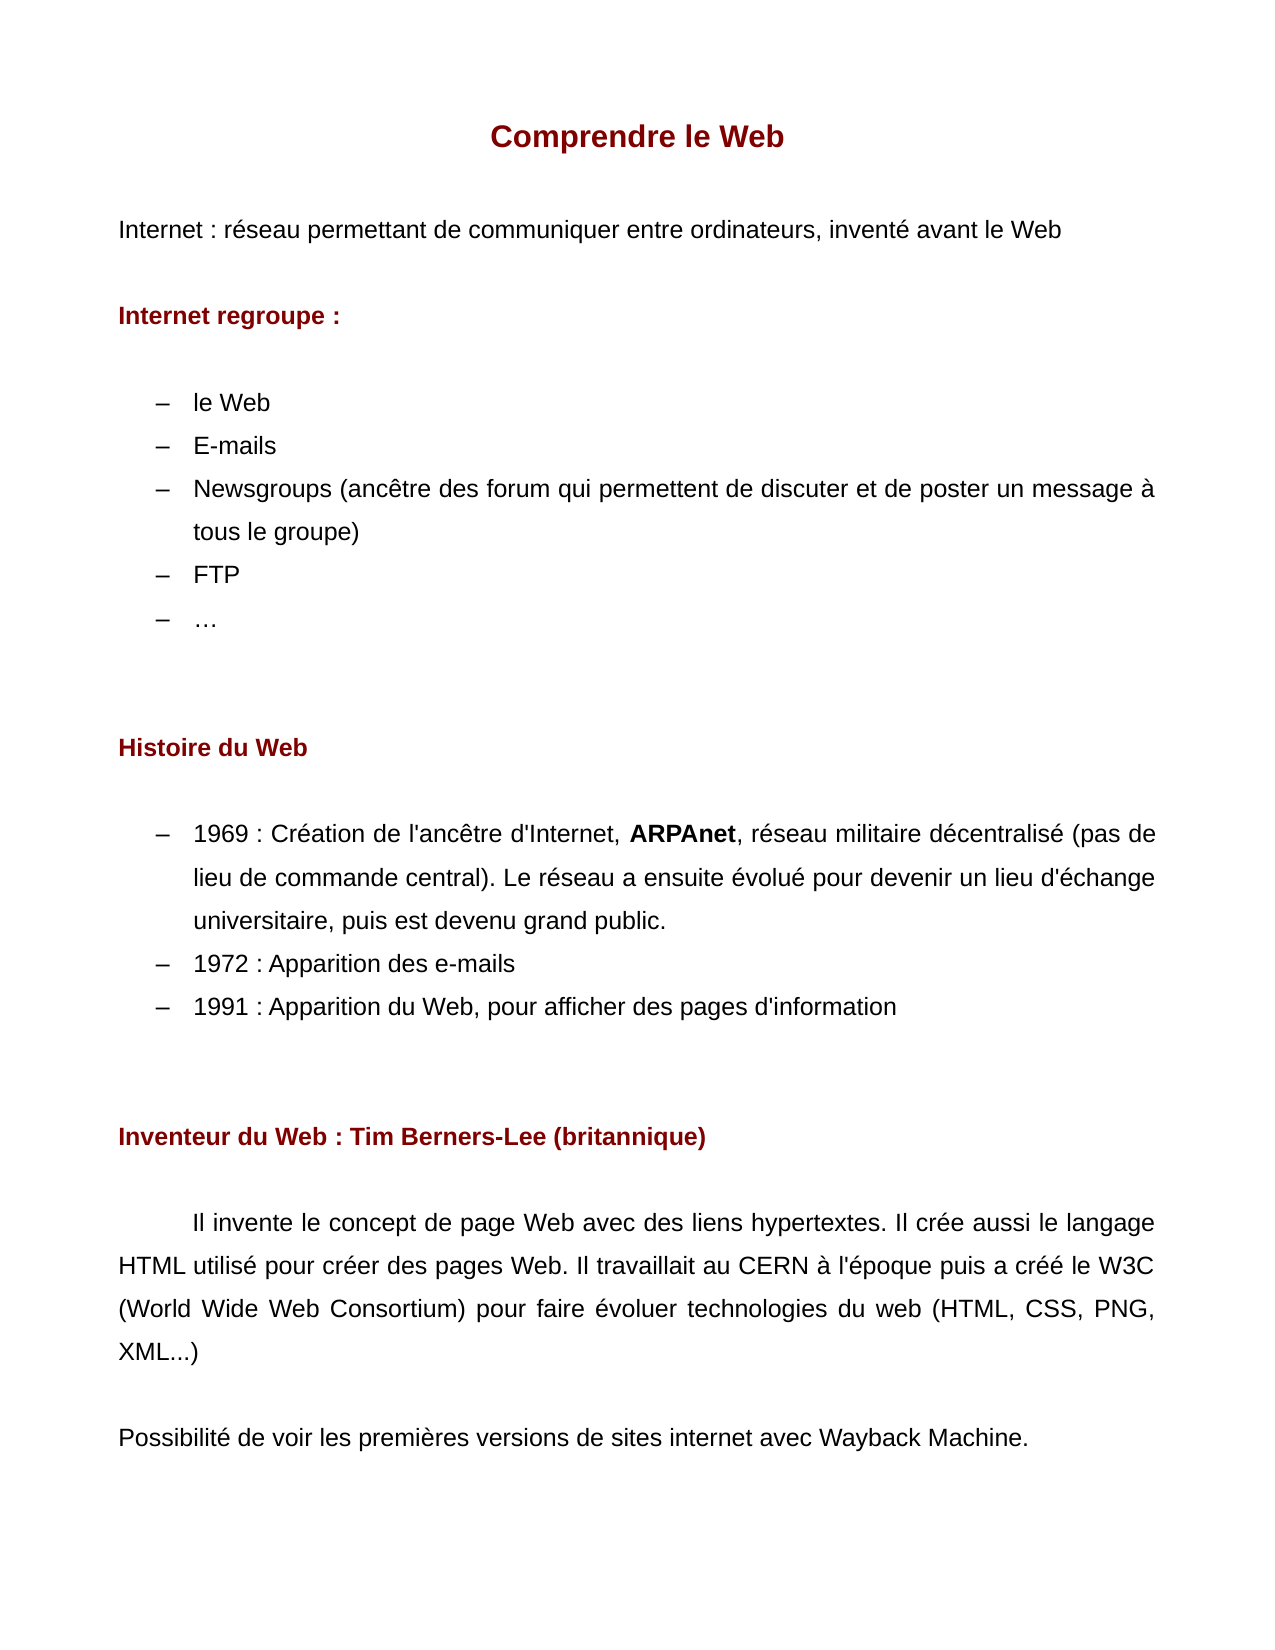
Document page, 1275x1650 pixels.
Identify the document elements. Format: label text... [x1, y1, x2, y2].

list E-mails [156, 431, 1157, 460]
list 1969 : Création de l'ancêtre d'Internet, ARPAnet, réseau militaire décentralisé (pas de lieu de commande central). Le réseau a ensuite évolué pour devenir un lieu d'échange universitaire, puis est devenu grand public. [156, 819, 1157, 934]
text Histoire du Web [118, 733, 1157, 762]
list 1972 : Apparition des e-mails [156, 949, 1157, 978]
list … [156, 604, 1157, 632]
text Possibilité de voir les premières versions de sites internet avec Wayback Machine. [118, 1423, 1157, 1452]
text Internet : réseau permettant de communiquer entre ordinateurs, inventé avant le Web [118, 215, 1157, 244]
text Il invente le concept de page Web avec des liens hypertextes. Il crée aussi le langage HTML utilisé pour créer des pages Web. Il travaillait au CERN à l'époque puis a créé le W3C (World Wide Web Consortium) pour faire évoluer technologies du web (HTML, CSS, PNG, XML...) [118, 1208, 1157, 1366]
list Newsgroups (ancêtre des forum qui permettent de discuter et de poster un message à tous le groupe) [156, 474, 1157, 546]
list le Web [156, 388, 1157, 416]
list FTP [156, 560, 1157, 589]
list 1991 : Apparition du Web, pour afficher des pages d'information [156, 992, 1157, 1021]
text Comprendre le Web [118, 118, 1157, 154]
text Internet regroupe : [118, 301, 1157, 330]
text Inventeur du Web : Tim Berners-Lee (britannique) [118, 1122, 1157, 1150]
